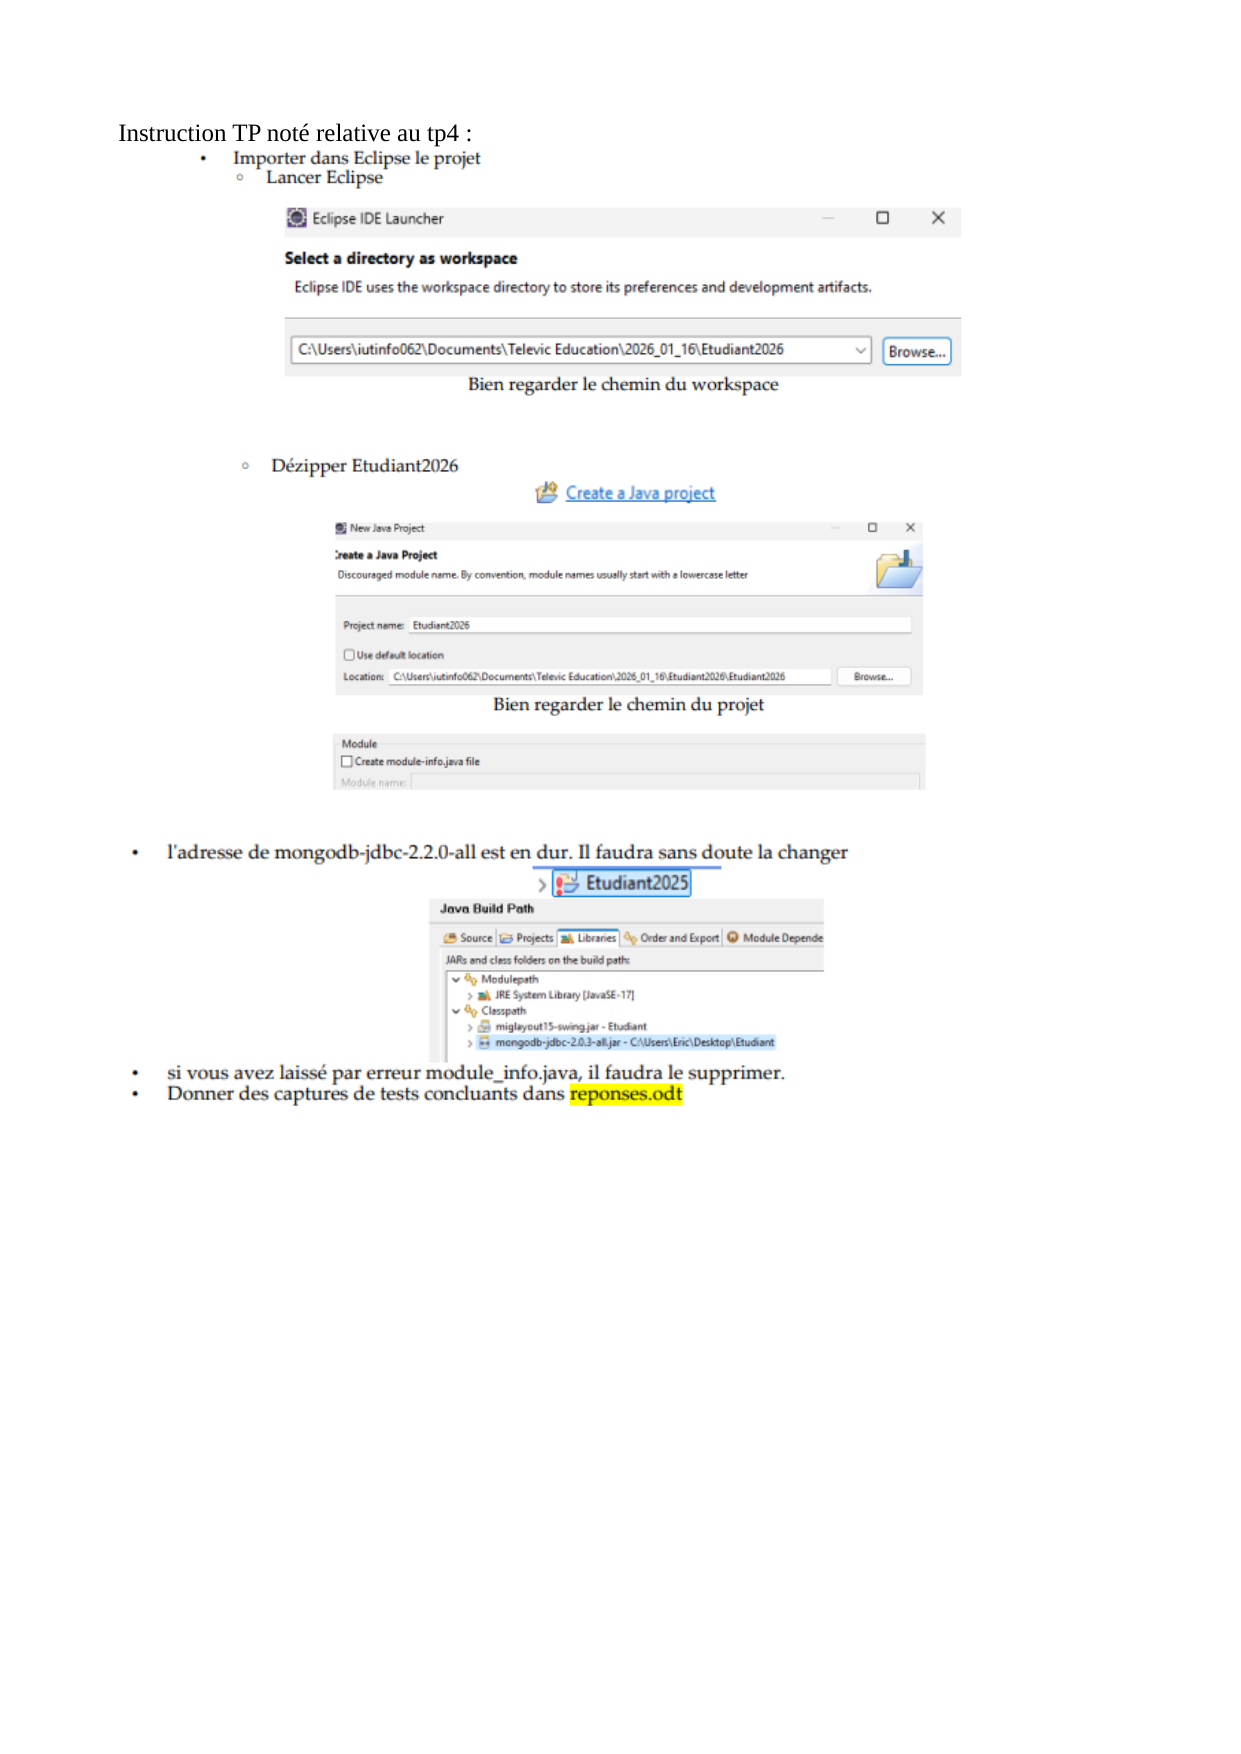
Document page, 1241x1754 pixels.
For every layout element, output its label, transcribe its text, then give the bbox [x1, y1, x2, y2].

picture [118, 432, 1123, 801]
text Instruction TP noté relative au tp4 : [118, 118, 1122, 149]
picture [118, 829, 1123, 1109]
picture [118, 149, 1123, 404]
